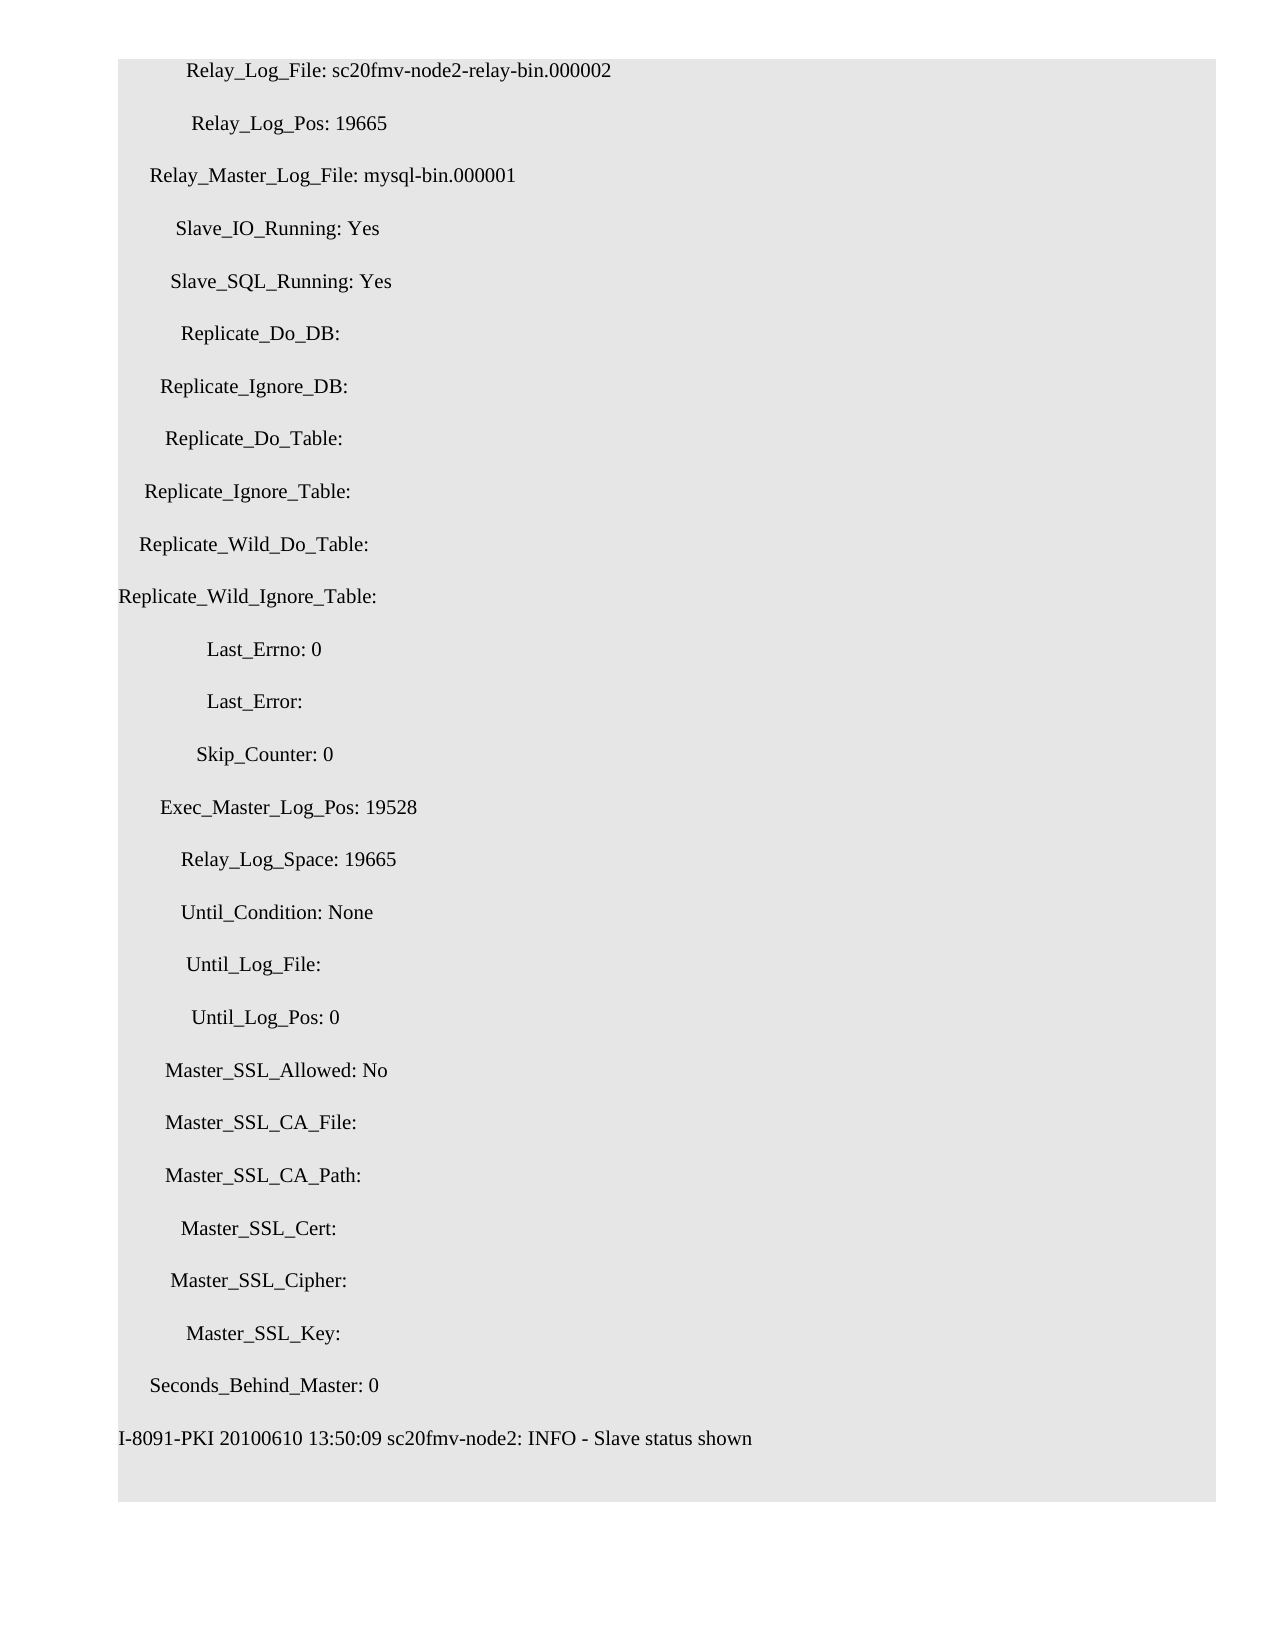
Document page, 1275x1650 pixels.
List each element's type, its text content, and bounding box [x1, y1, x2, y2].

text Relay_Master_Log_File: mysql-bin.000001 [118, 164, 1216, 187]
text Seconds_Behind_Master: 0 [118, 1374, 1216, 1397]
text Master_SSL_CA_Path: [118, 1164, 1216, 1187]
text Until_Log_File: [118, 953, 1216, 976]
text Exec_Master_Log_Pos: 19528 [118, 796, 1216, 819]
text Until_Condition: None [118, 901, 1216, 924]
text Replicate_Do_Table: [118, 427, 1216, 450]
text Slave_IO_Running: Yes [118, 217, 1216, 240]
text Master_SSL_CA_File: [118, 1111, 1216, 1134]
text Relay_Log_Pos: 19665 [118, 112, 1216, 135]
text Master_SSL_Allowed: No [118, 1058, 1216, 1082]
text Last_Error: [118, 690, 1216, 713]
text Until_Log_Pos: 0 [118, 1006, 1216, 1029]
text Replicate_Wild_Ignore_Table: [118, 585, 1216, 608]
text Replicate_Wild_Do_Table: [118, 532, 1216, 556]
text Master_SSL_Cert: [118, 1216, 1216, 1239]
text Slave_SQL_Running: Yes [118, 269, 1216, 293]
text Replicate_Do_DB: [118, 322, 1216, 345]
text Relay_Log_Space: 19665 [118, 848, 1216, 871]
text Relay_Log_File: sc20fmv-node2-relay-bin.000002 [118, 59, 1216, 82]
text Last_Errno: 0 [118, 638, 1216, 661]
text Replicate_Ignore_DB: [118, 375, 1216, 398]
text I-8091-PKI 20100610 13:50:09 sc20fmv-node2: INFO - Slave status shown [118, 1427, 1216, 1450]
text Master_SSL_Cipher: [118, 1269, 1216, 1292]
text Replicate_Ignore_Table: [118, 480, 1216, 503]
text Master_SSL_Key: [118, 1322, 1216, 1345]
text Skip_Counter: 0 [118, 743, 1216, 766]
